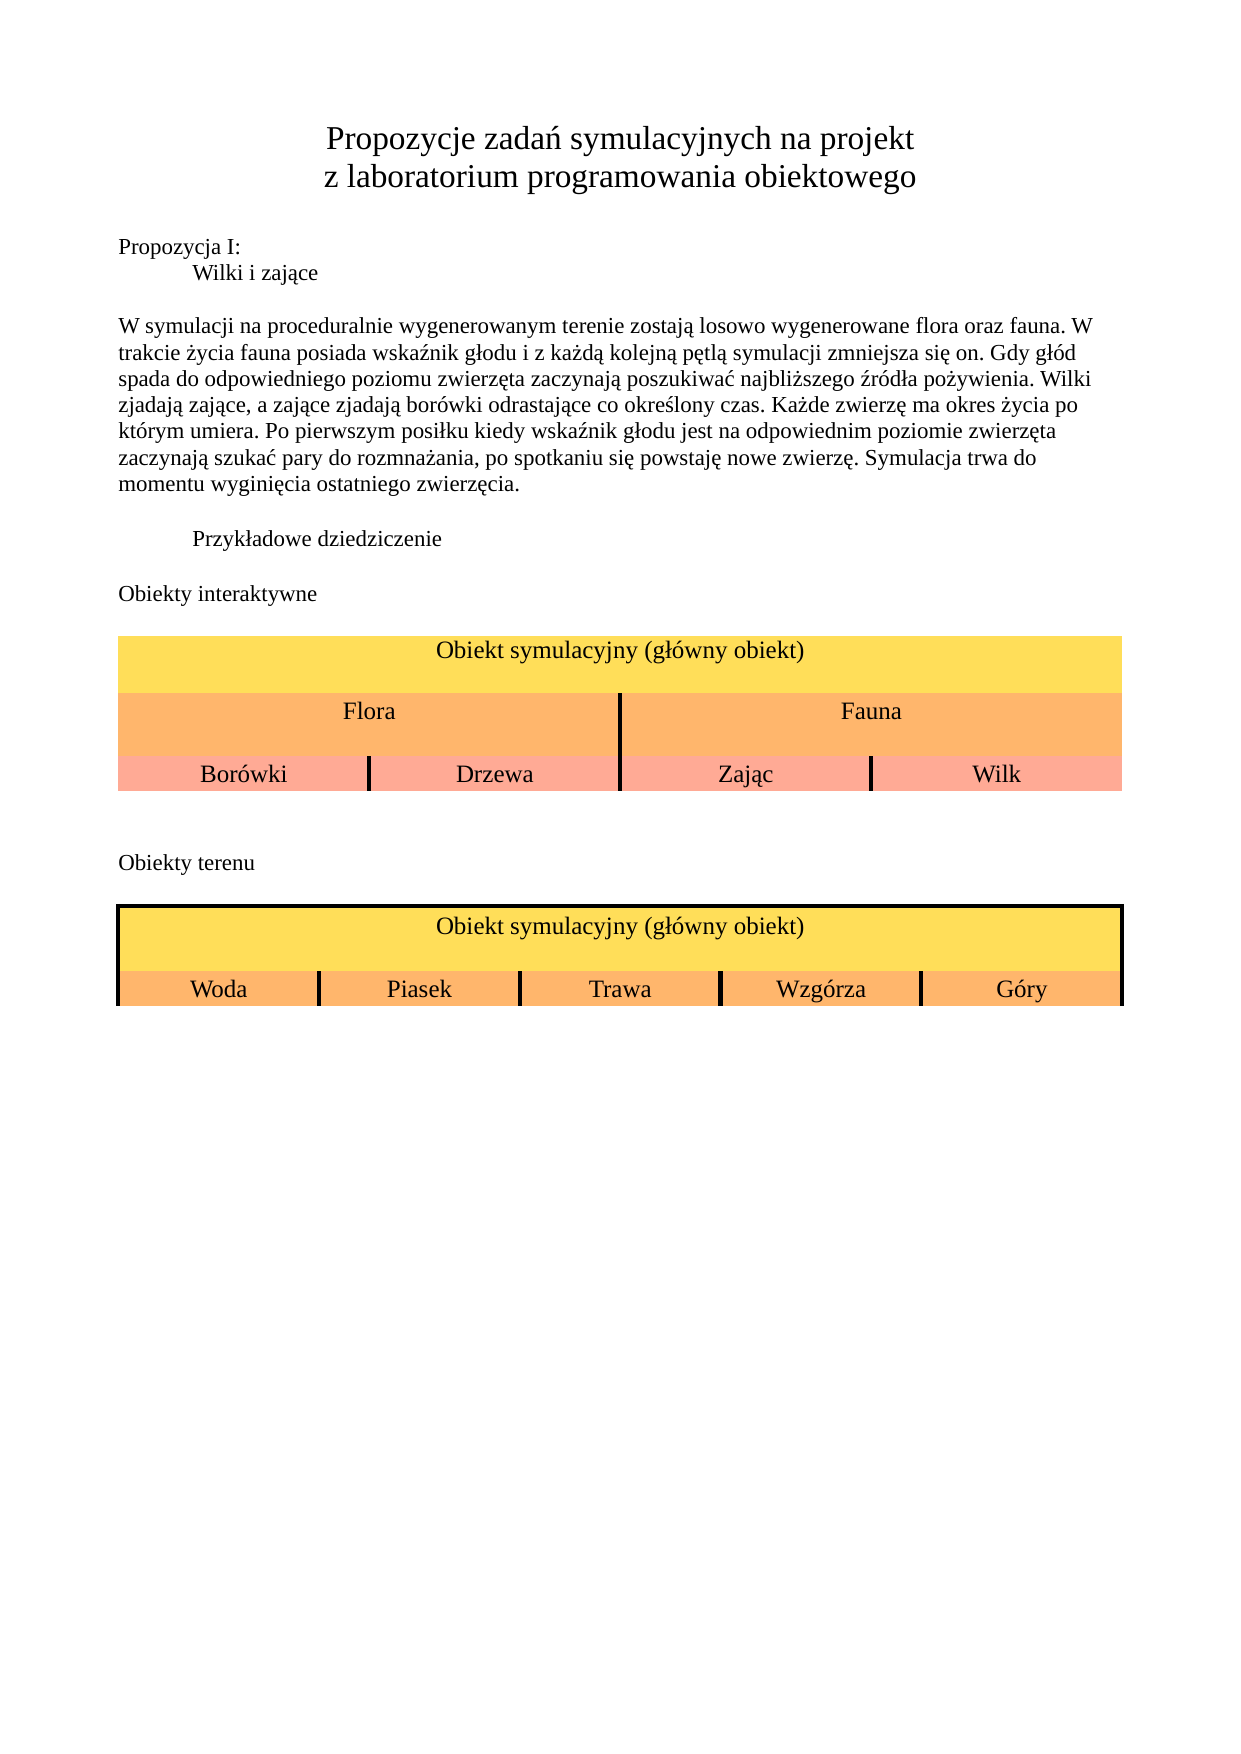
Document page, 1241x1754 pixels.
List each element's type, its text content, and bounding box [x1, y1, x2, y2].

table_cell Wilk [873, 756, 1122, 791]
text Wilki i zające [118, 259, 1122, 286]
table_cell Trawa [522, 971, 718, 1006]
table_cell Wzgórza [723, 971, 919, 1006]
table_header Obiekt symulacyjny (główny obiekt) [120, 908, 1120, 971]
text Propozycja I: [118, 233, 1122, 259]
table_cell Piasek [321, 971, 518, 1006]
table_cell Zając [622, 756, 869, 791]
text Propozycje zadań symulacyjnych na projekt [118, 118, 1122, 156]
table_header Obiekt symulacyjny (główny obiekt) [118, 636, 1122, 693]
table_cell Góry [923, 971, 1120, 1006]
text Obiekty interaktywne [118, 581, 1122, 607]
text W symulacji na proceduralnie wygenerowanym terenie zostają losowo wygenerowane flora oraz fauna. W trakcie życia fauna posiada wskaźnik głodu i z każdą kolejną pętlą symulacji zmniejsza się on. Gdy głód spada do odpowiedniego poziomu zwierzęta zaczynają poszukiwać najbliższego źródła pożywienia. Wilki zjadają zające, a zające zjadają borówki odrastające co określony czas. Każde zwierzę ma okres życia po którym umiera. Po pierwszym posiłku kiedy wskaźnik głodu jest na odpowiednim poziomie zwierzęta zaczynają szukać pary do rozmnażania, po spotkaniu się powstaję nowe zwierzę. Symulacja trwa do momentu wyginięcia ostatniego zwierzęcia. [118, 312, 1122, 497]
table_cell Drzewa [371, 756, 618, 791]
table_cell Borówki [118, 756, 367, 791]
text Obiekty terenu [118, 848, 1122, 875]
text z laboratorium programowania obiektowego [118, 156, 1122, 195]
text Przykładowe dziedziczenie [118, 525, 1122, 552]
table_cell Woda [120, 971, 317, 1006]
table_cell Flora [118, 693, 618, 756]
table_cell Fauna [622, 693, 1122, 756]
